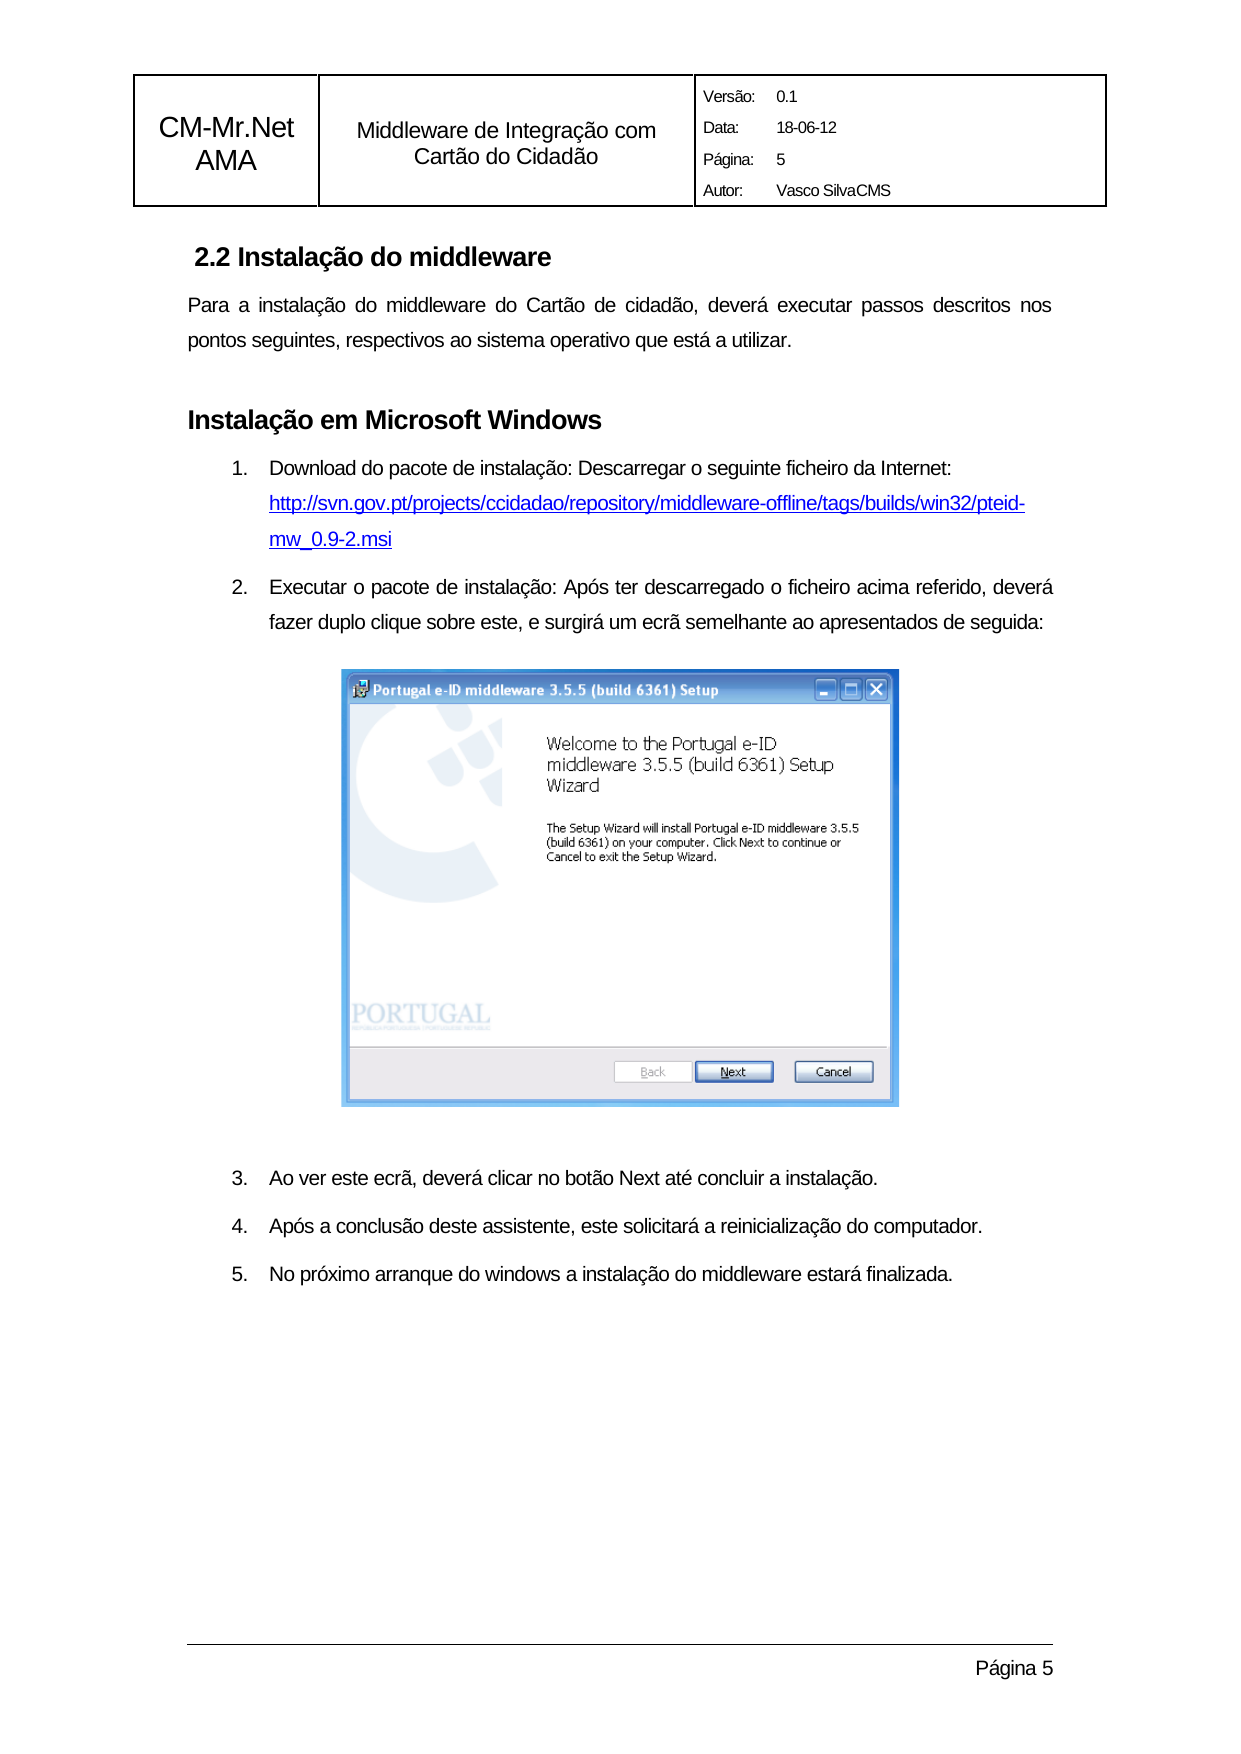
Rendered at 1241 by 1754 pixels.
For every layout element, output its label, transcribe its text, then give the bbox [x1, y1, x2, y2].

subtitle Instalação em Microsoft Windows [187, 405, 1053, 435]
subtitle Instalação do middleware [187, 242, 1053, 272]
text Para a instalação do middleware do Cartão de cidadão, deverá executar passos descritos nos pontos seguintes, respectivos ao sistema operativo que está a utilizar. [187, 293, 1053, 352]
list Após a conclusão deste assistente, este solicitará a reinicialização do computador. [231, 1214, 1053, 1238]
list Ao ver este ecrã, deverá clicar no botão Next até concluir a instalação. [231, 1166, 1053, 1190]
list Executar o pacote de instalação: Após ter descarregado o ficheiro acima referido, deverá fazer duplo clique sobre este, e surgirá um ecrã semelhante ao apresentados de seguida: [231, 576, 1053, 670]
picture [341, 669, 900, 1107]
list Download do pacote de instalação: Descarregar o seguinte ficheiro da Internet: http://svn.gov.pt/projects/ccidadao/repository/middleware-offline/tags/builds/win32/pteid-mw_0.9-2.msi [231, 457, 1053, 551]
list No próximo arranque do windows a instalação do middleware estará finalizada. [231, 1263, 1053, 1286]
